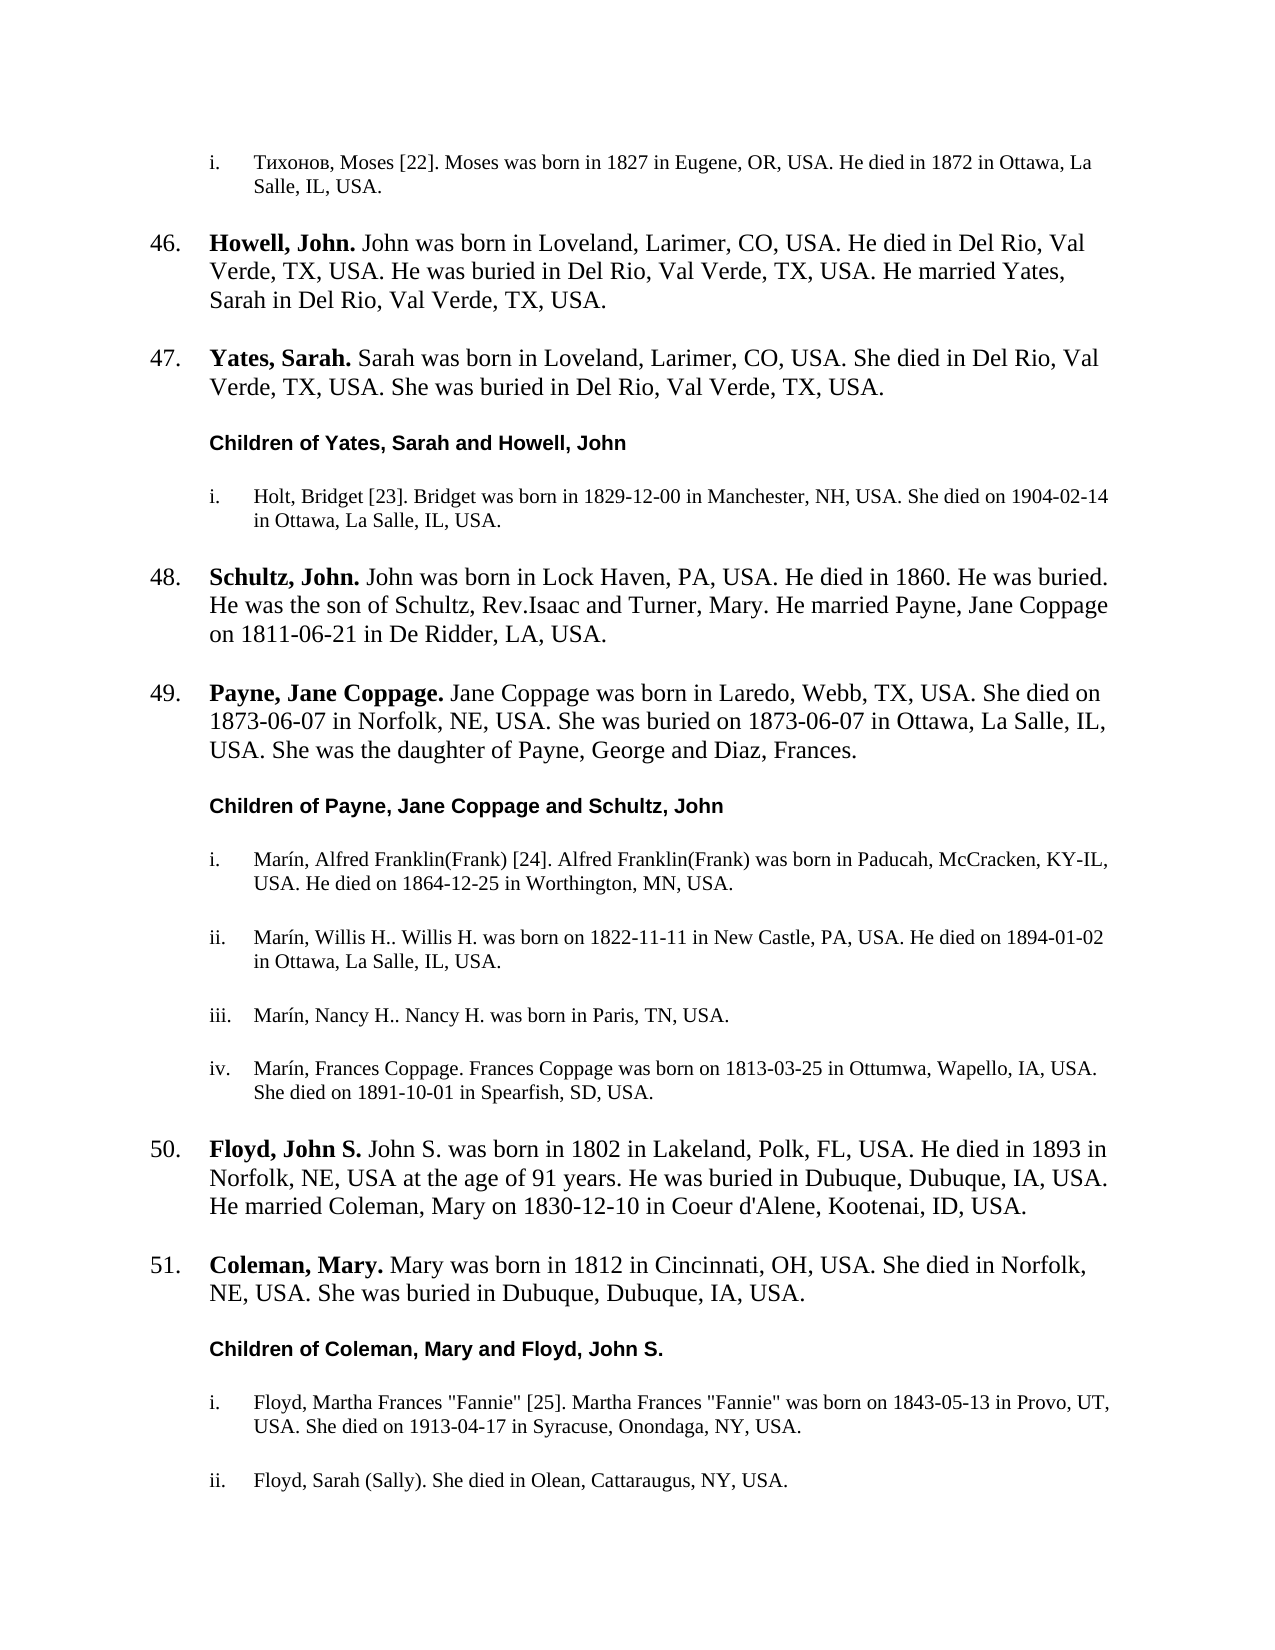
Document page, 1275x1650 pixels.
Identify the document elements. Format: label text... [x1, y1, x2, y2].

text 46. Howell, John. John was born in Loveland, Larimer, CO, USA. He died in Del Rio, Val Verde, TX, USA. He was buried in Del Rio, Val Verde, TX, USA. He married Yates, Sarah in Del Rio, Val Verde, TX, USA. [150, 228, 1125, 314]
list iii. Marín, Nancy H.. Nancy H. was born in Paris, TN, USA. [209, 1002, 1125, 1027]
text 50. Floyd, John S. John S. was born in 1802 in Lakeland, Polk, FL, USA. He died in 1893 in Norfolk, NE, USA at the age of 91 years. He was buried in Dubuque, Dubuque, IA, USA. He married Coleman, Mary on 1830-12-10 in Coeur d'Alene, Kootenai, ID, USA. [150, 1134, 1125, 1220]
text 48. Schultz, John. John was born in Lock Haven, PA, USA. He died in 1860. He was buried. He was the son of Schultz, Rev.Isaac and Turner, Mary. He married Payne, Jane Coppage on 1811-06-21 in De Ridder, LA, USA. [150, 562, 1125, 648]
title Children of Payne, Jane Coppage and Schultz, John [209, 793, 1125, 817]
text 47. Yates, Sarah. Sarah was born in Loveland, Larimer, CO, USA. She died in Del Rio, Val Verde, TX, USA. She was buried in Del Rio, Val Verde, TX, USA. [150, 343, 1125, 401]
list i. Floyd, Martha Frances "Fannie" [25]. Martha Frances "Fannie" was born on 1843-05-13 in Provo, UT, USA. She died on 1913-04-17 in Syracuse, Onondaga, NY, USA. [209, 1390, 1125, 1438]
text 49. Payne, Jane Coppage. Jane Coppage was born in Laredo, Webb, TX, USA. She died on 1873-06-07 in Norfolk, NE, USA. She was buried on 1873-06-07 in Ottawa, La Salle, IL, USA. She was the daughter of Payne, George and Diaz, Frances. [150, 678, 1125, 764]
list ii. Floyd, Sarah (Sally). She died in Olean, Cattaraugus, NY, USA. [209, 1468, 1125, 1492]
title Children of Yates, Sarah and Howell, John [209, 431, 1125, 454]
title Children of Coleman, Mary and Floyd, John S. [209, 1337, 1125, 1361]
list i. Holt, Bridget [23]. Bridget was born in 1829-12-00 in Manchester, NH, USA. She died on 1904-02-14 in Ottawa, La Salle, IL, USA. [209, 484, 1125, 532]
list iv. Marín, Frances Coppage. Frances Coppage was born on 1813-03-25 in Ottumwa, Wapello, IA, USA. She died on 1891-10-01 in Spearfish, SD, USA. [209, 1056, 1125, 1104]
list i. Тихонов, Moses [22]. Moses was born in 1827 in Eugene, OR, USA. He died in 1872 in Ottawa, La Salle, IL, USA. [209, 150, 1125, 198]
list i. Marín, Alfred Franklin(Frank) [24]. Alfred Franklin(Frank) was born in Paducah, McCracken, KY-IL, USA. He died on 1864-12-25 in Worthington, MN, USA. [209, 847, 1125, 895]
list ii. Marín, Willis H.. Willis H. was born on 1822-11-11 in New Castle, PA, USA. He died on 1894-01-02 in Ottawa, La Salle, IL, USA. [209, 925, 1125, 973]
text 51. Coleman, Mary. Mary was born in 1812 in Cincinnati, OH, USA. She died in Norfolk, NE, USA. She was buried in Dubuque, Dubuque, IA, USA. [150, 1250, 1125, 1307]
